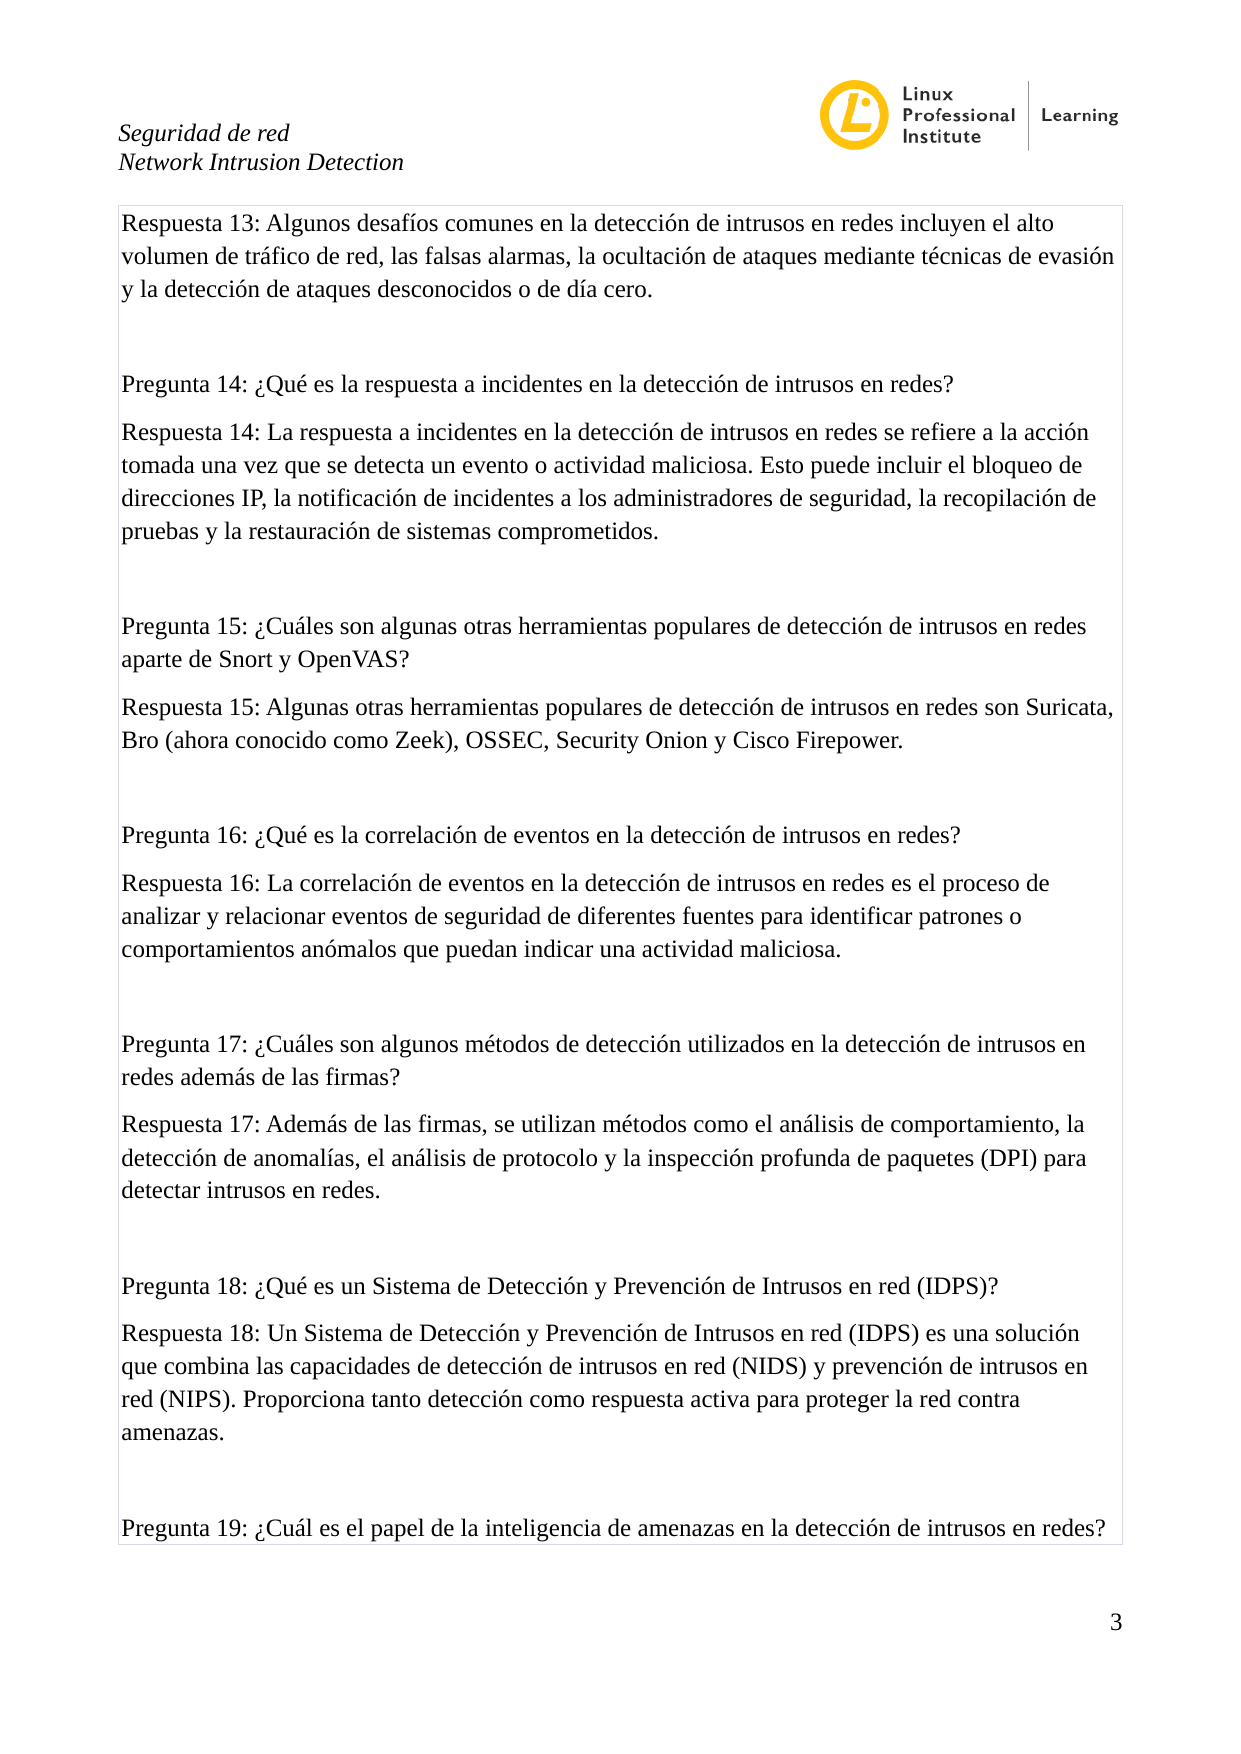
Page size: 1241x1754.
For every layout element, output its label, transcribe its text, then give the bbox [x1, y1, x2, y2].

text Respuesta 14: La respuesta a incidentes en la detección de intrusos en redes se refiere a la acción tomada una vez que se detecta un evento o actividad maliciosa. Esto puede incluir el bloqueo de direcciones IP, la notificación de incidentes a los administradores de seguridad, la recopilación de pruebas y la restauración de sistemas comprometidos. [119, 414, 1122, 545]
text Respuesta 16: La correlación de eventos en la detección de intrusos en redes es el proceso de analizar y relacionar eventos de seguridad de diferentes fuentes para identificar patrones o comportamientos anómalos que puedan indicar una actividad maliciosa. [119, 865, 1122, 962]
text Pregunta 18: ¿Qué es un Sistema de Detección y Prevención de Intrusos en red (IDPS)? [119, 1268, 1122, 1299]
text Pregunta 17: ¿Cuáles son algunos métodos de detección utilizados en la detección de intrusos en redes además de las firmas? [119, 1026, 1122, 1091]
text Respuesta 15: Algunas otras herramientas populares de detección de intrusos en redes son Suricata, Bro (ahora conocido como Zeek), OSSEC, Security Onion y Cisco Firepower. [119, 689, 1122, 754]
text Pregunta 15: ¿Cuáles son algunas otras herramientas populares de detección de intrusos en redes aparte de Snort y OpenVAS? [119, 608, 1122, 673]
text Pregunta 19: ¿Cuál es el papel de la inteligencia de amenazas en la detección de intrusos en redes? [119, 1510, 1122, 1544]
text Respuesta 17: Además de las firmas, se utilizan métodos como el análisis de comportamiento, la detección de anomalías, el análisis de protocolo y la inspección profunda de paquetes (DPI) para detectar intrusos en redes. [119, 1107, 1122, 1204]
text Pregunta 14: ¿Qué es la respuesta a incidentes en la detección de intrusos en redes? [119, 366, 1122, 398]
picture [819, 79, 1119, 151]
text Respuesta 13: Algunos desafíos comunes en la detección de intrusos en redes incluyen el alto volumen de tráfico de red, las falsas alarmas, la ocultación de ataques mediante técnicas de evasión y la detección de ataques desconocidos o de día cero. [119, 206, 1122, 303]
text Respuesta 18: Un Sistema de Detección y Prevención de Intrusos en red (IDPS) es una solución que combina las capacidades de detección de intrusos en red (NIDS) y prevención de intrusos en red (NIPS). Proporciona tanto detección como respuesta activa para proteger la red contra amenazas. [119, 1315, 1122, 1446]
text Pregunta 16: ¿Qué es la correlación de eventos en la detección de intrusos en redes? [119, 817, 1122, 849]
